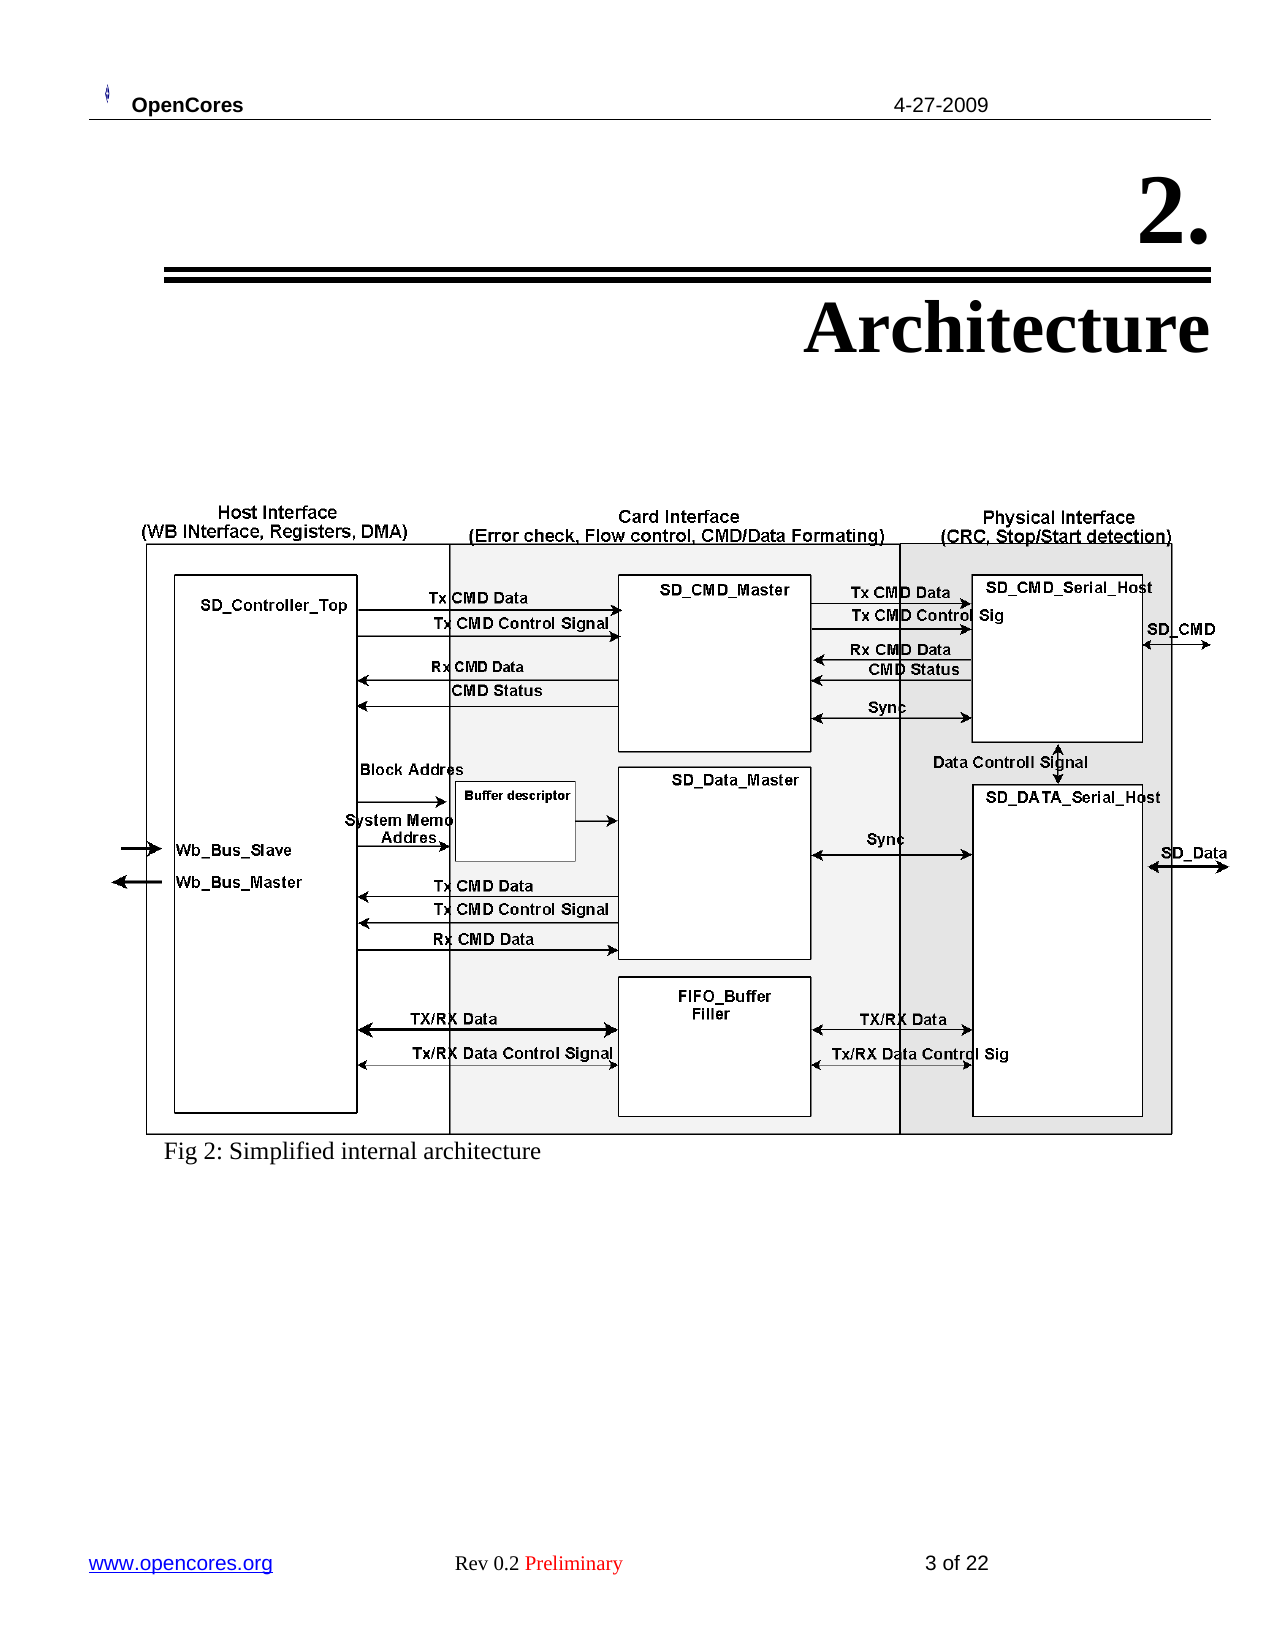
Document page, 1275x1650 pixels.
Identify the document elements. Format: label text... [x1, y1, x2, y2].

text Fig 2: Simplified internal architecture [89, 494, 1211, 1164]
picture [109, 500, 1232, 1136]
subtitle Architecture [74, 283, 1211, 369]
